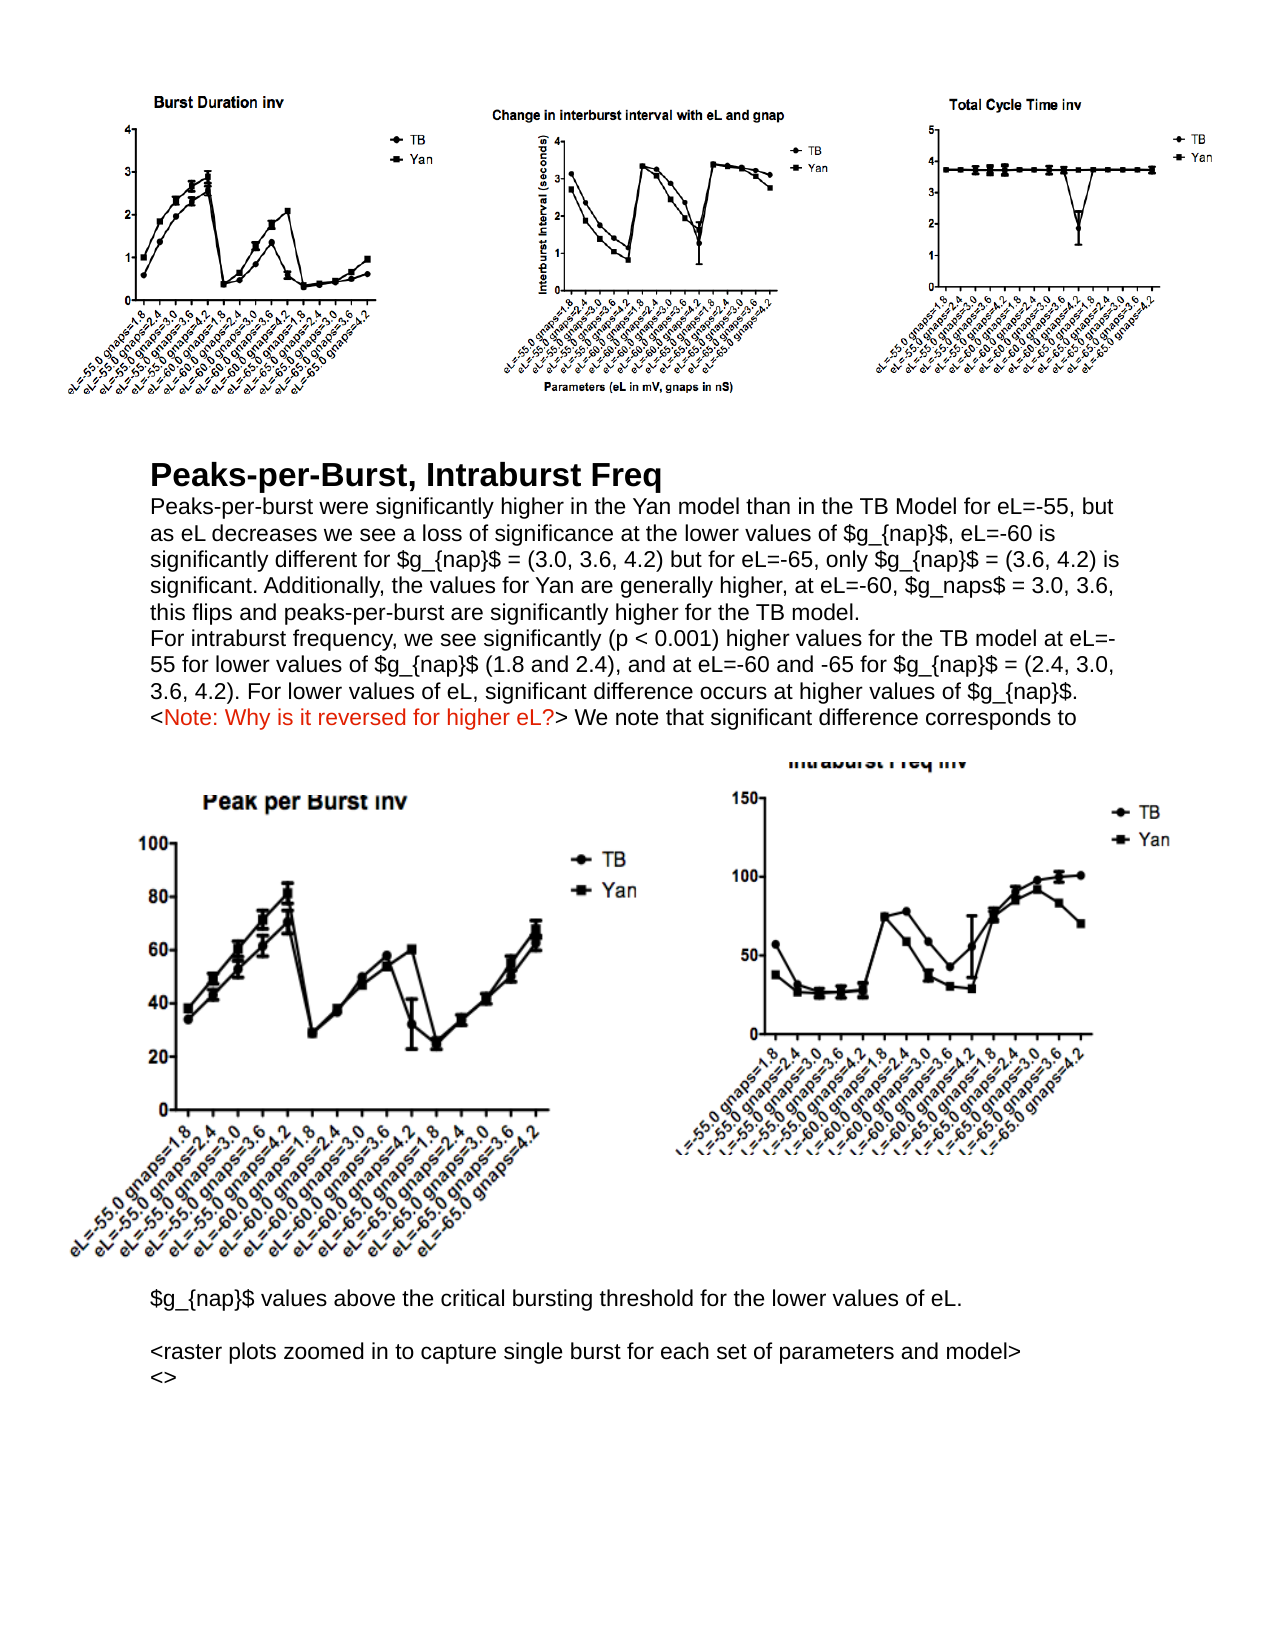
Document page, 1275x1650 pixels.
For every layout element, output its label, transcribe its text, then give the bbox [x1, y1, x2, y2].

text $g_{nap}$ values above the critical bursting threshold for the lower values of eL. [150, 1155, 1125, 1311]
text Peaks-per-burst were significantly higher in the Yan model than in the TB Model for eL=-55, but as eL decreases we see a loss of significance at the lower values of $g_{nap}$, eL=-60 is significantly different for $g_{nap}$ = (3.0, 3.6, 4.2) but for eL=-65, only $g_{nap}$ = (3.6, 4.2) is significant. Additionally, the values for Yan are generally higher, at eL=-60, $g_naps$ = 3.0, 3.6, this flips and peaks-per-burst are significantly higher for the TB model. [150, 493, 1125, 625]
subtitle Peaks-per-Burst, Intraburst Freq [150, 455, 1125, 493]
picture [49, 762, 1180, 1261]
picture [474, 97, 839, 404]
text <raster plots zoomed in to capture single burst for each set of parameters and model> [150, 1338, 1125, 1364]
text For intraburst frequency, we see significantly (p < 0.001) higher values for the TB model at eL=-55 for lower values of $g_{nap}$ (1.8 and 2.4), and at eL=-60 and -65 for $g_{nap}$ = (2.4, 3.0, 3.6, 4.2). For lower values of eL, significant difference occurs at higher values of $g_{nap}$. <Note: Why is it reversed for higher eL?> We note that significant difference corresponds to [150, 625, 1125, 795]
text <> [150, 1364, 1125, 1390]
picture [56, 96, 441, 394]
picture [865, 93, 1219, 373]
